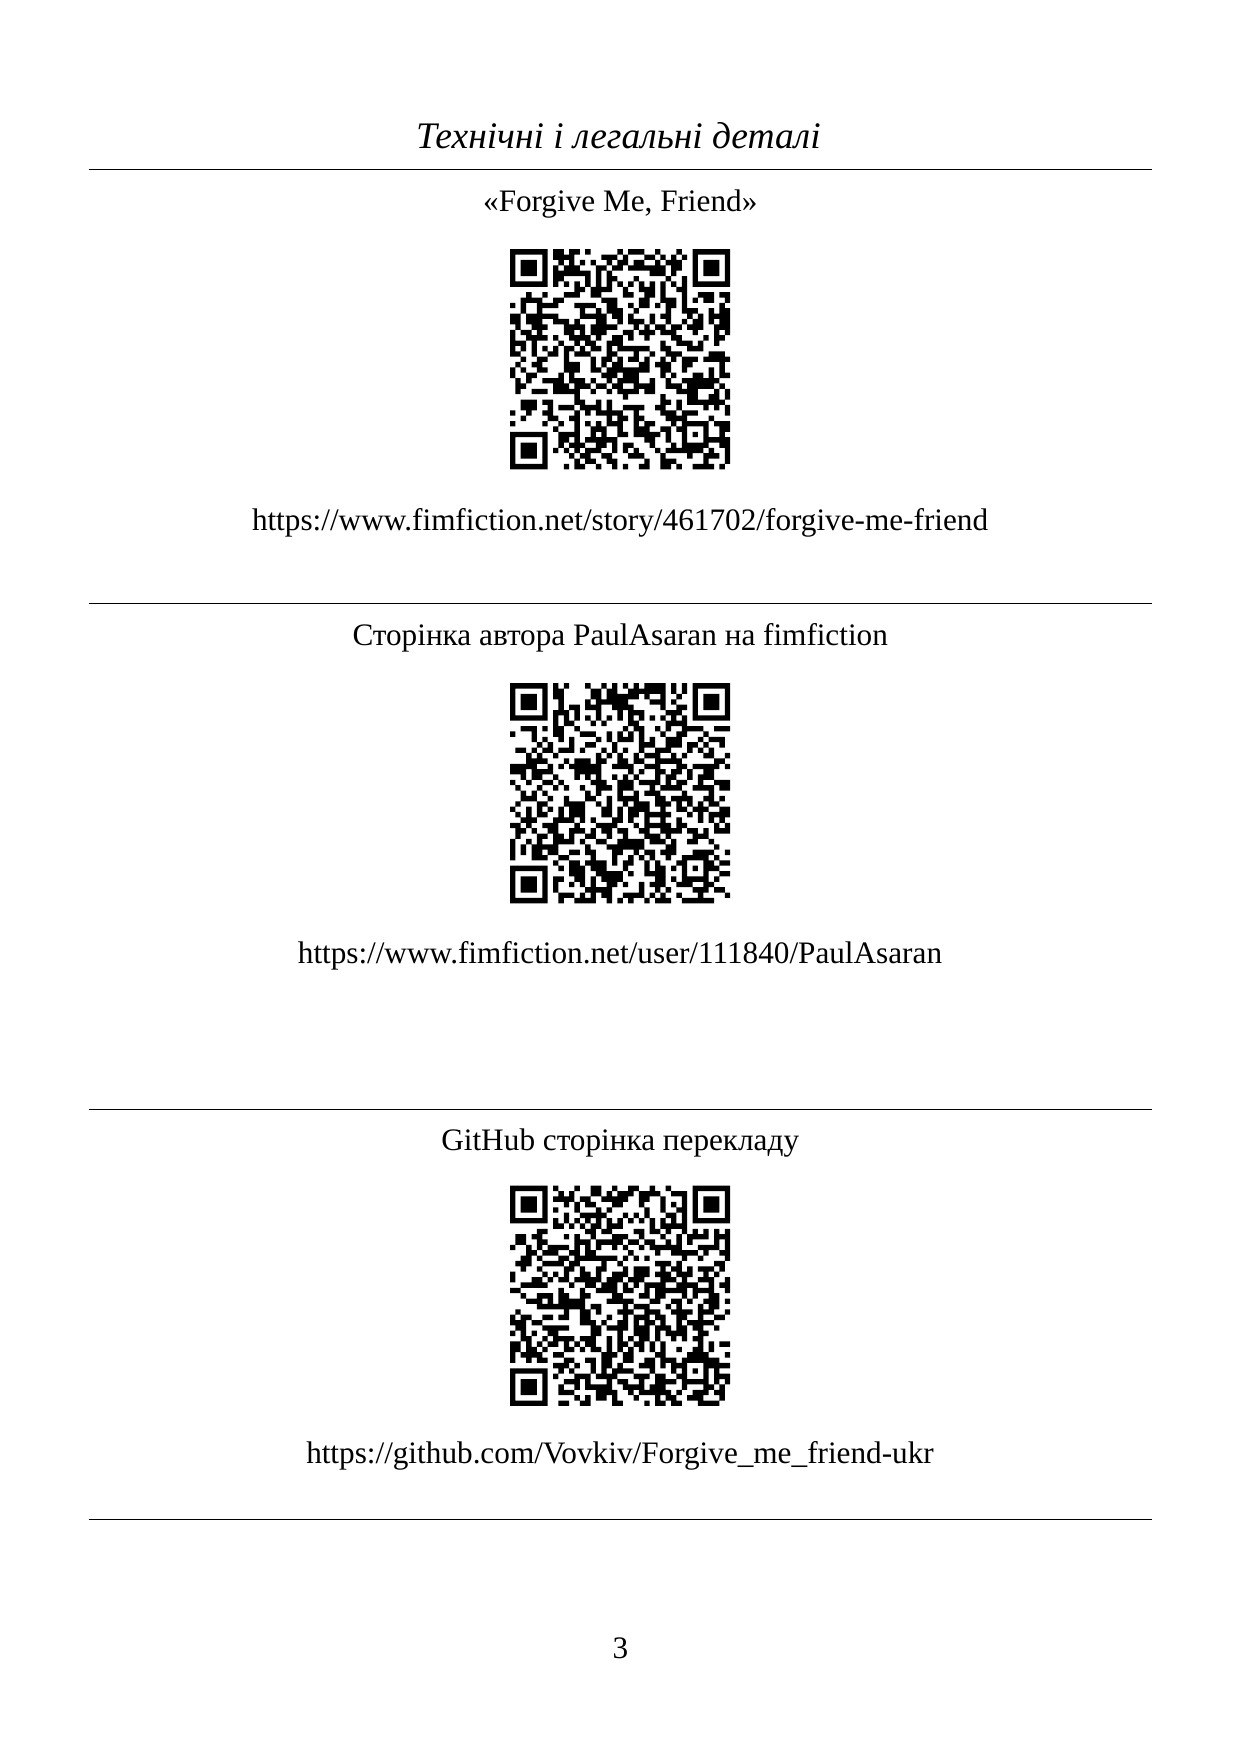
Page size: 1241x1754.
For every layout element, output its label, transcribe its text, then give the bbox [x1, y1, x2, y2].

table_cell Сторінка автора PaulAsaran на fimfiction [89, 604, 1152, 663]
subtitle Технічні і легальні деталі [88, 113, 1152, 157]
table_cell GitHub сторінка перекладу [89, 1110, 1152, 1169]
table_cell https://github.com/Vovkiv/Forgive_me_friend-ukr [89, 1423, 1152, 1518]
table_cell https://www.fimfiction.net/user/111840/PaulAsaran [89, 923, 1152, 1109]
table_cell [89, 664, 1152, 923]
table_cell https://www.fimfiction.net/story/461702/forgive-me-friend [89, 489, 1152, 603]
table_cell [89, 1169, 1152, 1423]
table_header «Forgive Me, Friend» [89, 170, 1152, 229]
table_cell [89, 230, 1152, 489]
